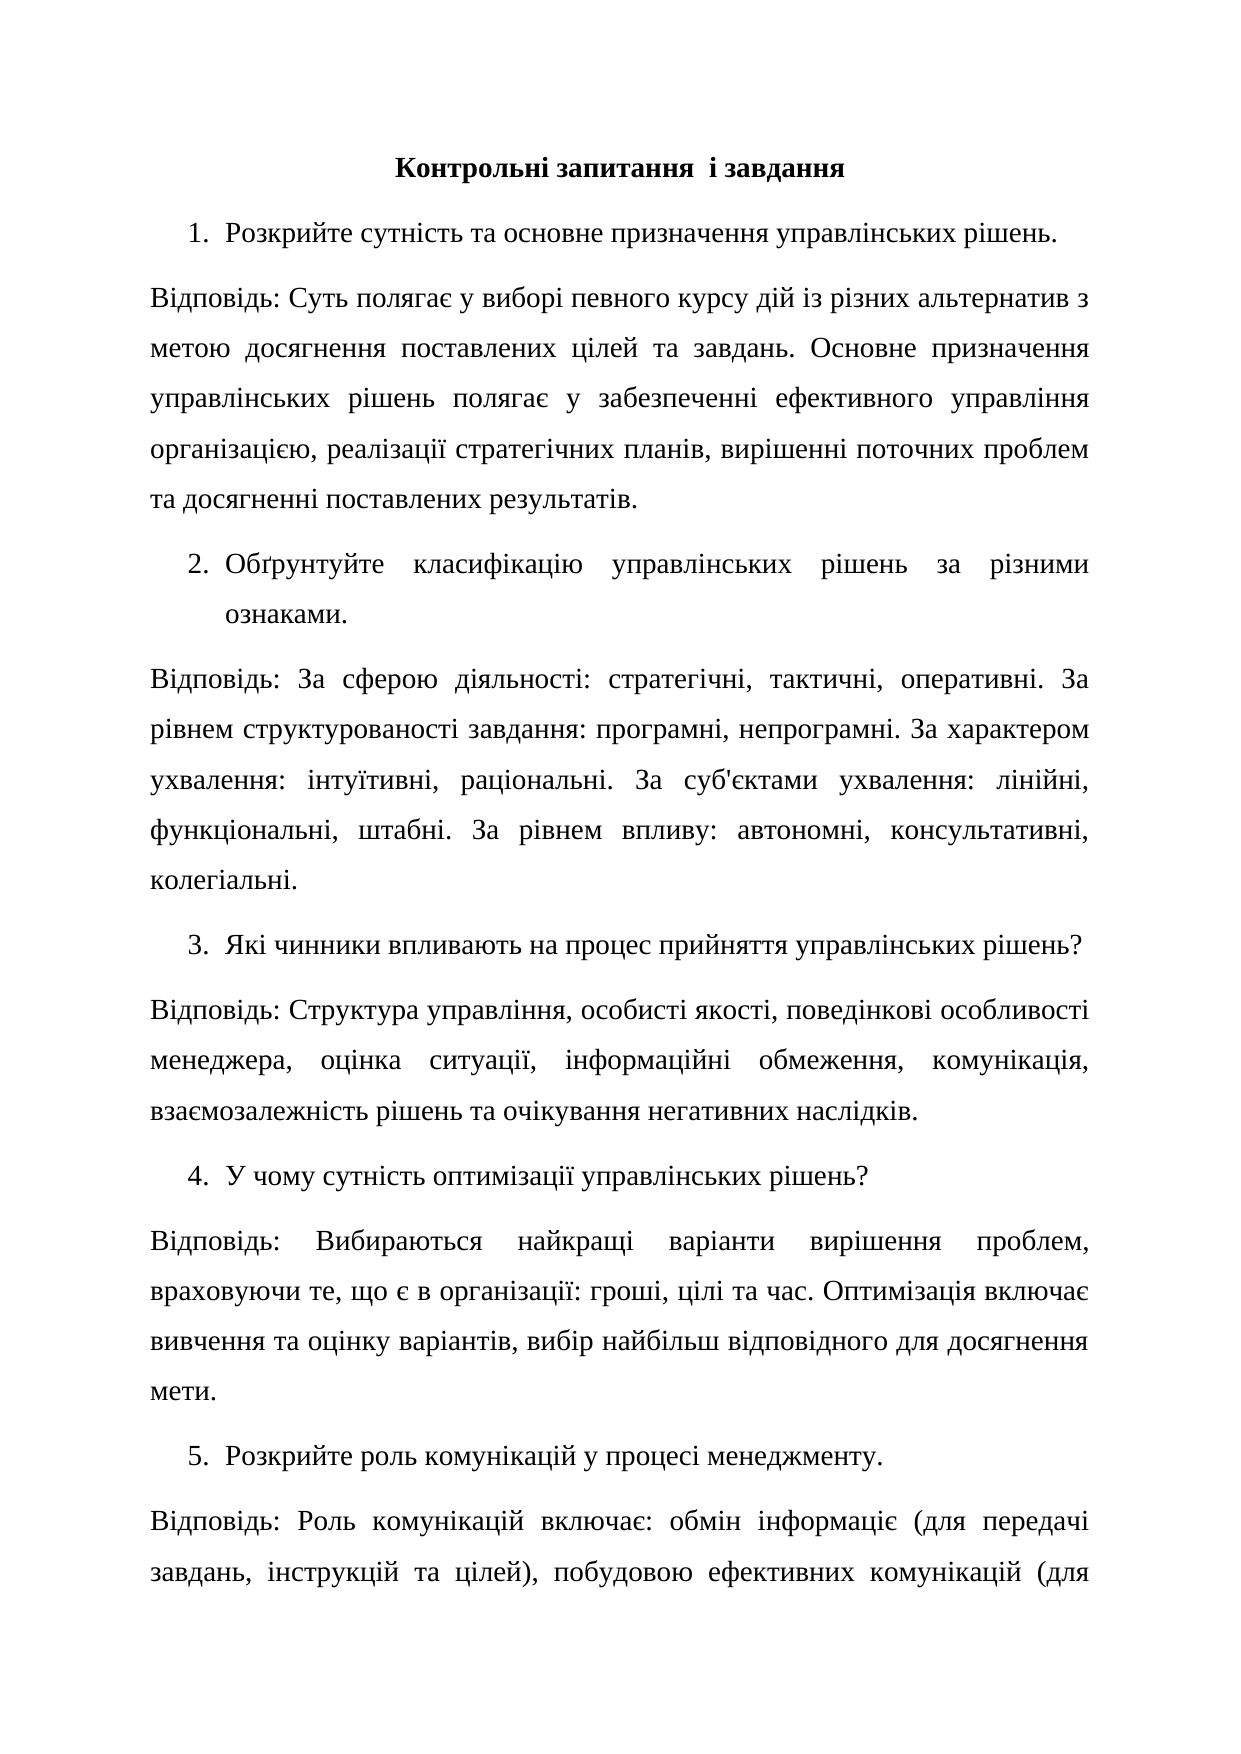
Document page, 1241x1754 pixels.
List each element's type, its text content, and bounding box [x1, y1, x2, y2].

text Відповідь: Вибираються найкращі варіанти вирішення проблем, враховуючи те, що є в організації: гроші, цілі та час. Оптимізація включає вивчення та оцінку варіантів, вибір найбільш відповідного для досягнення мети. [150, 1223, 1090, 1407]
text Контрольні запитання і завдання [150, 150, 1090, 183]
text Відповідь: Суть полягає у виборі певного курсу дій із різних альтернатив з метою досягнення поставлених цілей та завдань. Основне призначення управлінських рішень полягає у забезпеченні ефективного управління організацією, реалізації стратегічних планів, вирішенні поточних проблем та досягненні поставлених результатів. [150, 280, 1090, 514]
text Відповідь: Структура управління, особисті якості, поведінкові особливості менеджера, оцінка ситуації, інформаційні обмеження, комунікація, взаємозалежність рішень та очікування негативних наслідків. [150, 992, 1090, 1126]
text Відповідь: Роль комунікацій включає: обмін інформаціє (для передачі завдань, інструкцій та цілей), побудовою ефективних комунікацій (для [150, 1503, 1090, 1587]
list У чому сутність оптимізації управлінських рішень? [187, 1158, 1090, 1191]
list Які чинники впливають на процес прийняття управлінських рішень? [187, 927, 1090, 961]
list Розкрийте сутність та основне призначення управлінських рішень. [187, 215, 1090, 248]
list Обґрунтуйте класифікацію управлінських рішень за різними ознаками. [187, 546, 1090, 630]
list Розкрийте роль комунікацій у процесі менеджменту. [187, 1438, 1090, 1472]
text Відповідь: За сферою діяльності: стратегічні, тактичні, оперативні. За рівнем структурованості завдання: програмні, непрограмні. За характером ухвалення: інтуїтивні, раціональні. За суб'єктами ухвалення: лінійні, функціональні, штабні. За рівнем впливу: автономні, консультативні, колегіальні. [150, 661, 1090, 896]
